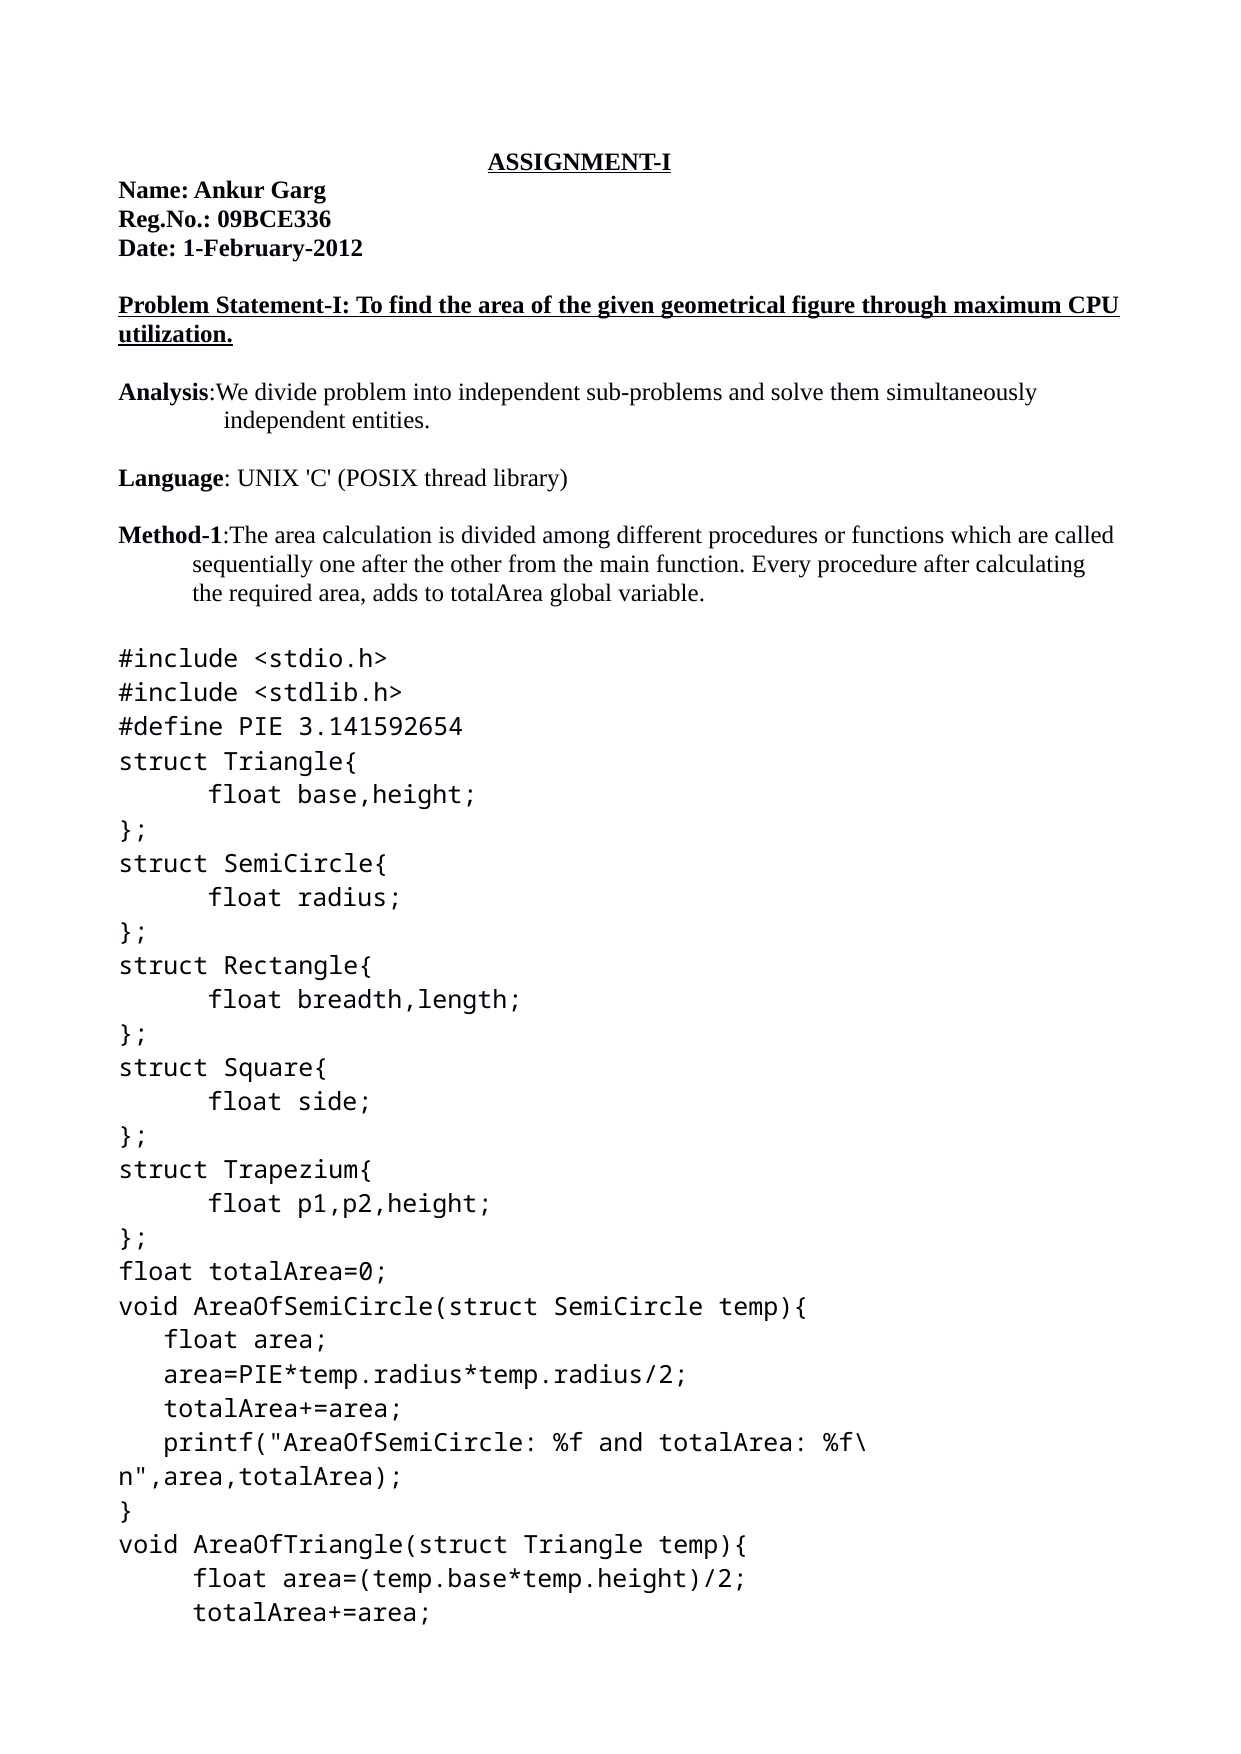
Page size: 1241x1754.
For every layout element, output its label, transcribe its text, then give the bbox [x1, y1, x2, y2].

text float radius; [118, 879, 1122, 913]
text struct SemiCircle{ [118, 845, 1122, 879]
text Method-1:The area calculation is divided among different procedures or functions which are called sequentially one after the other from the main function. Every procedure after calculating the required area, adds to totalArea global variable. [118, 521, 1122, 607]
text Reg.No.: 09BCE336 [118, 204, 1122, 233]
text area=PIE*temp.radius*temp.radius/2; [118, 1356, 1122, 1390]
text #include <stdio.h> [118, 641, 1122, 675]
text void AreaOfTriangle(struct Triangle temp){ [118, 1527, 1122, 1561]
text totalArea+=area; [118, 1390, 1122, 1424]
text struct Triangle{ [118, 743, 1122, 777]
text float totalArea=0; [118, 1254, 1122, 1288]
text }; [118, 913, 1122, 947]
text struct Trapezium{ [118, 1152, 1122, 1186]
text #include <stdlib.h> [118, 675, 1122, 709]
text struct Rectangle{ [118, 947, 1122, 982]
text float side; [118, 1084, 1122, 1118]
text struct Square{ [118, 1050, 1122, 1084]
text void AreaOfSemiCircle(struct SemiCircle temp){ [118, 1288, 1122, 1322]
text Name: Ankur Garg [118, 176, 1122, 204]
text float p1,p2,height; [118, 1186, 1122, 1220]
text float area; [118, 1322, 1122, 1356]
text Problem Statement-I: To find the area of the given geometrical figure through maximum CPU utilization. [118, 291, 1122, 348]
text }; [118, 1016, 1122, 1050]
text float breadth,length; [118, 982, 1122, 1016]
text ASSIGNMENT-I [118, 147, 1122, 176]
text } [118, 1492, 1122, 1527]
text Analysis:We divide problem into independent sub-problems and solve them simultaneously independent entities. [118, 377, 1122, 434]
text float base,height; [118, 777, 1122, 811]
text printf("AreaOfSemiCircle: %f and totalArea: %f\n",area,totalArea); [118, 1424, 1122, 1492]
text float area=(temp.base*temp.height)/2; [118, 1561, 1122, 1595]
text Date: 1-February-2012 [118, 233, 1122, 262]
text }; [118, 1220, 1122, 1254]
text }; [118, 811, 1122, 845]
text }; [118, 1118, 1122, 1152]
text Language: UNIX 'C' (POSIX thread library) [118, 463, 1122, 492]
text totalArea+=area; [118, 1595, 1122, 1629]
text #define PIE 3.141592654 [118, 709, 1122, 743]
